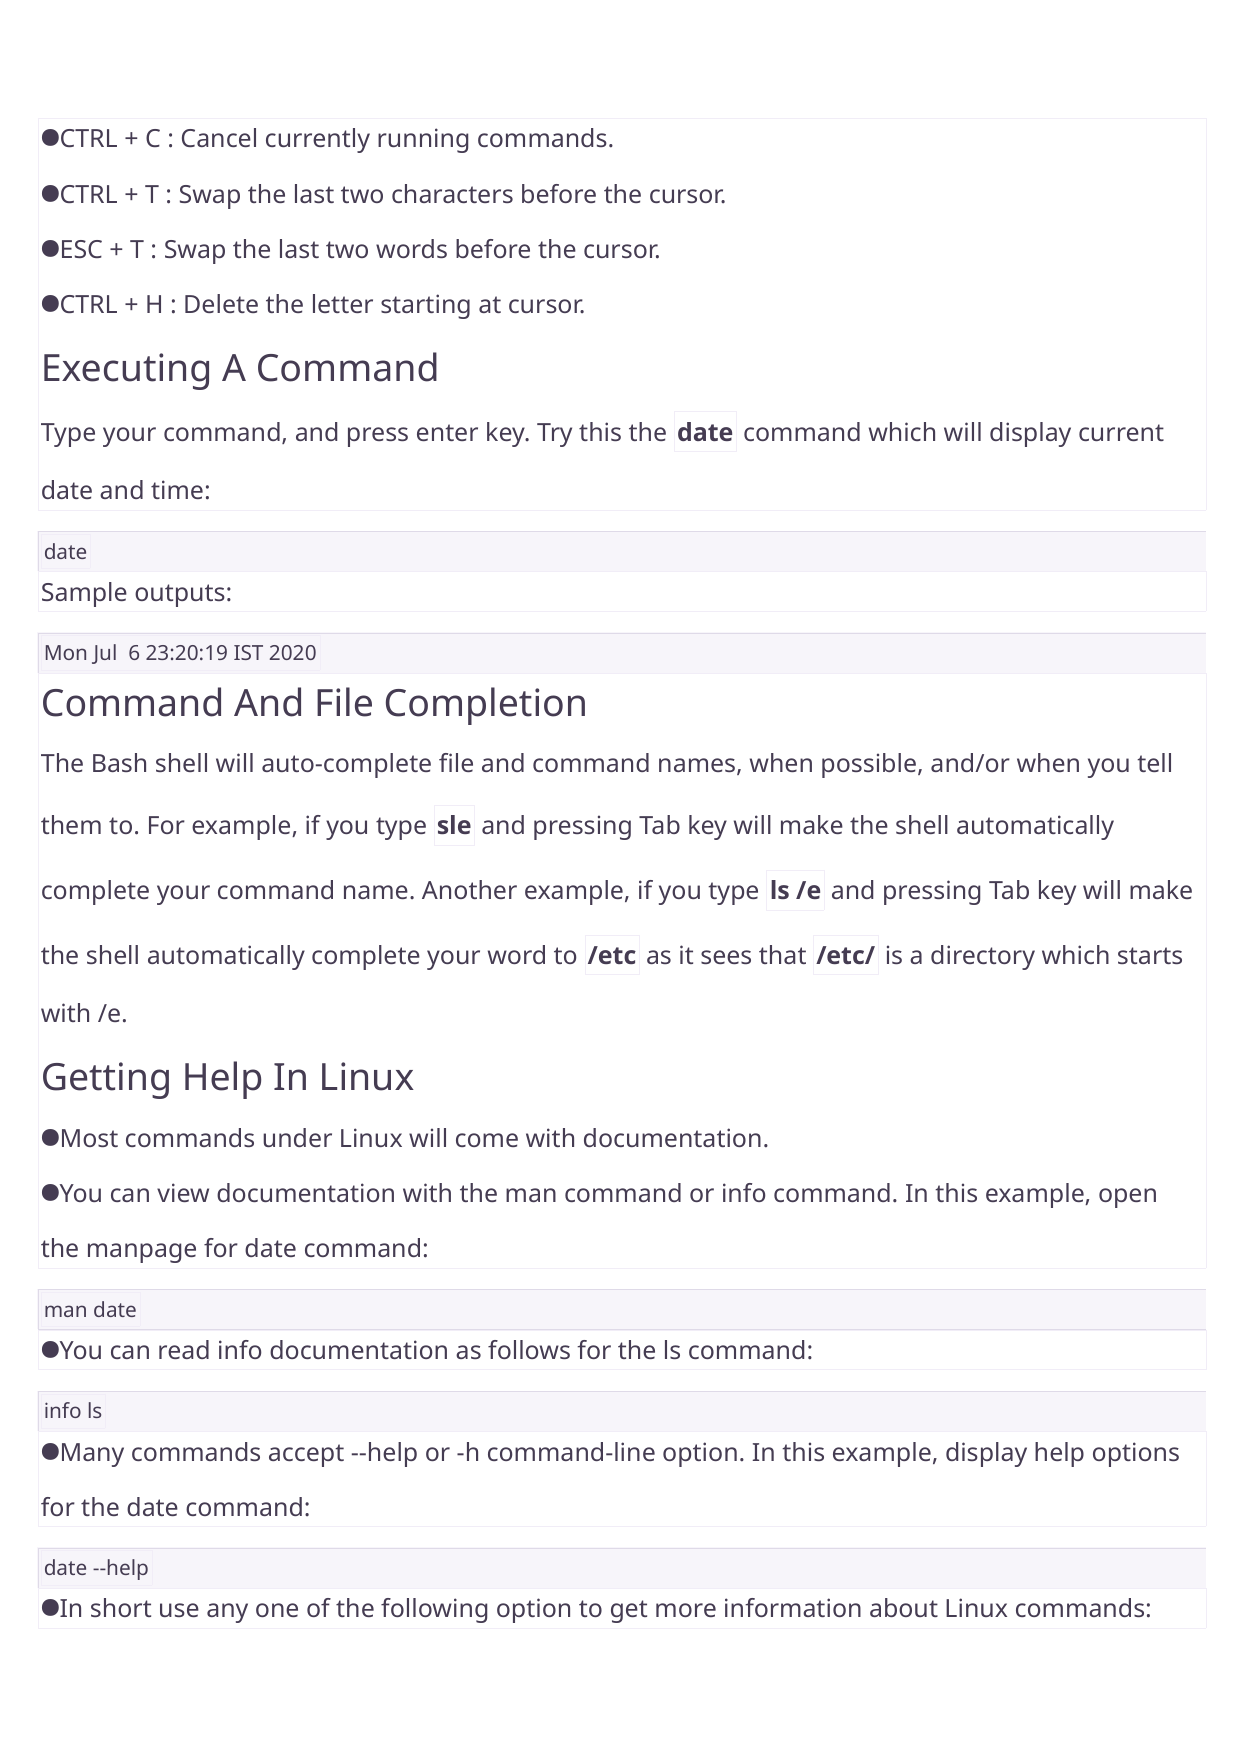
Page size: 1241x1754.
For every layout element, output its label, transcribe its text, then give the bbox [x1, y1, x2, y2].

text date [39, 532, 1206, 571]
list You can view documentation with the man command or info command. In this example, open the manpage for date command: [39, 1173, 1206, 1268]
text man date [39, 1290, 1206, 1329]
text Sample outputs: [39, 572, 1206, 611]
subtitle Executing A Command [39, 338, 1206, 393]
text date --help [39, 1549, 1206, 1588]
list You can read info documentation as follows for the ls command: [39, 1331, 1206, 1369]
text info ls [39, 1392, 1206, 1431]
text The Bash shell will auto-complete file and command names, when possible, and/or when you tell them to. For example, if you type sle and pressing Tab key will make the shell automatically complete your command name. Another example, if you type ls /e and pressing Tab key will make the shell automatically complete your word to /etc as it sees that /etc/ is a directory which starts with /e. [39, 743, 1206, 1030]
subtitle Getting Help In Linux [39, 1048, 1206, 1102]
list CTRL + C : Cancel currently running commands. [39, 119, 1206, 155]
list ESC + T : Swap the last two words before the cursor. [39, 228, 1206, 265]
list Many commands accept --help or -h command-line option. In this example, display help options for the date command: [39, 1432, 1206, 1526]
text Type your command, and press enter key. Try this the date command which will display current date and time: [39, 408, 1206, 510]
list CTRL + H : Delete the letter starting at cursor. [39, 283, 1206, 321]
subtitle Command And File Completion [39, 674, 1206, 727]
list Most commands under Linux will come with documentation. [39, 1118, 1206, 1155]
text Mon Jul 6 23:20:19 IST 2020 [39, 634, 1206, 673]
list In short use any one of the following option to get more information about Linux commands: [39, 1589, 1206, 1628]
list CTRL + T : Swap the last two characters before the cursor. [39, 173, 1206, 210]
